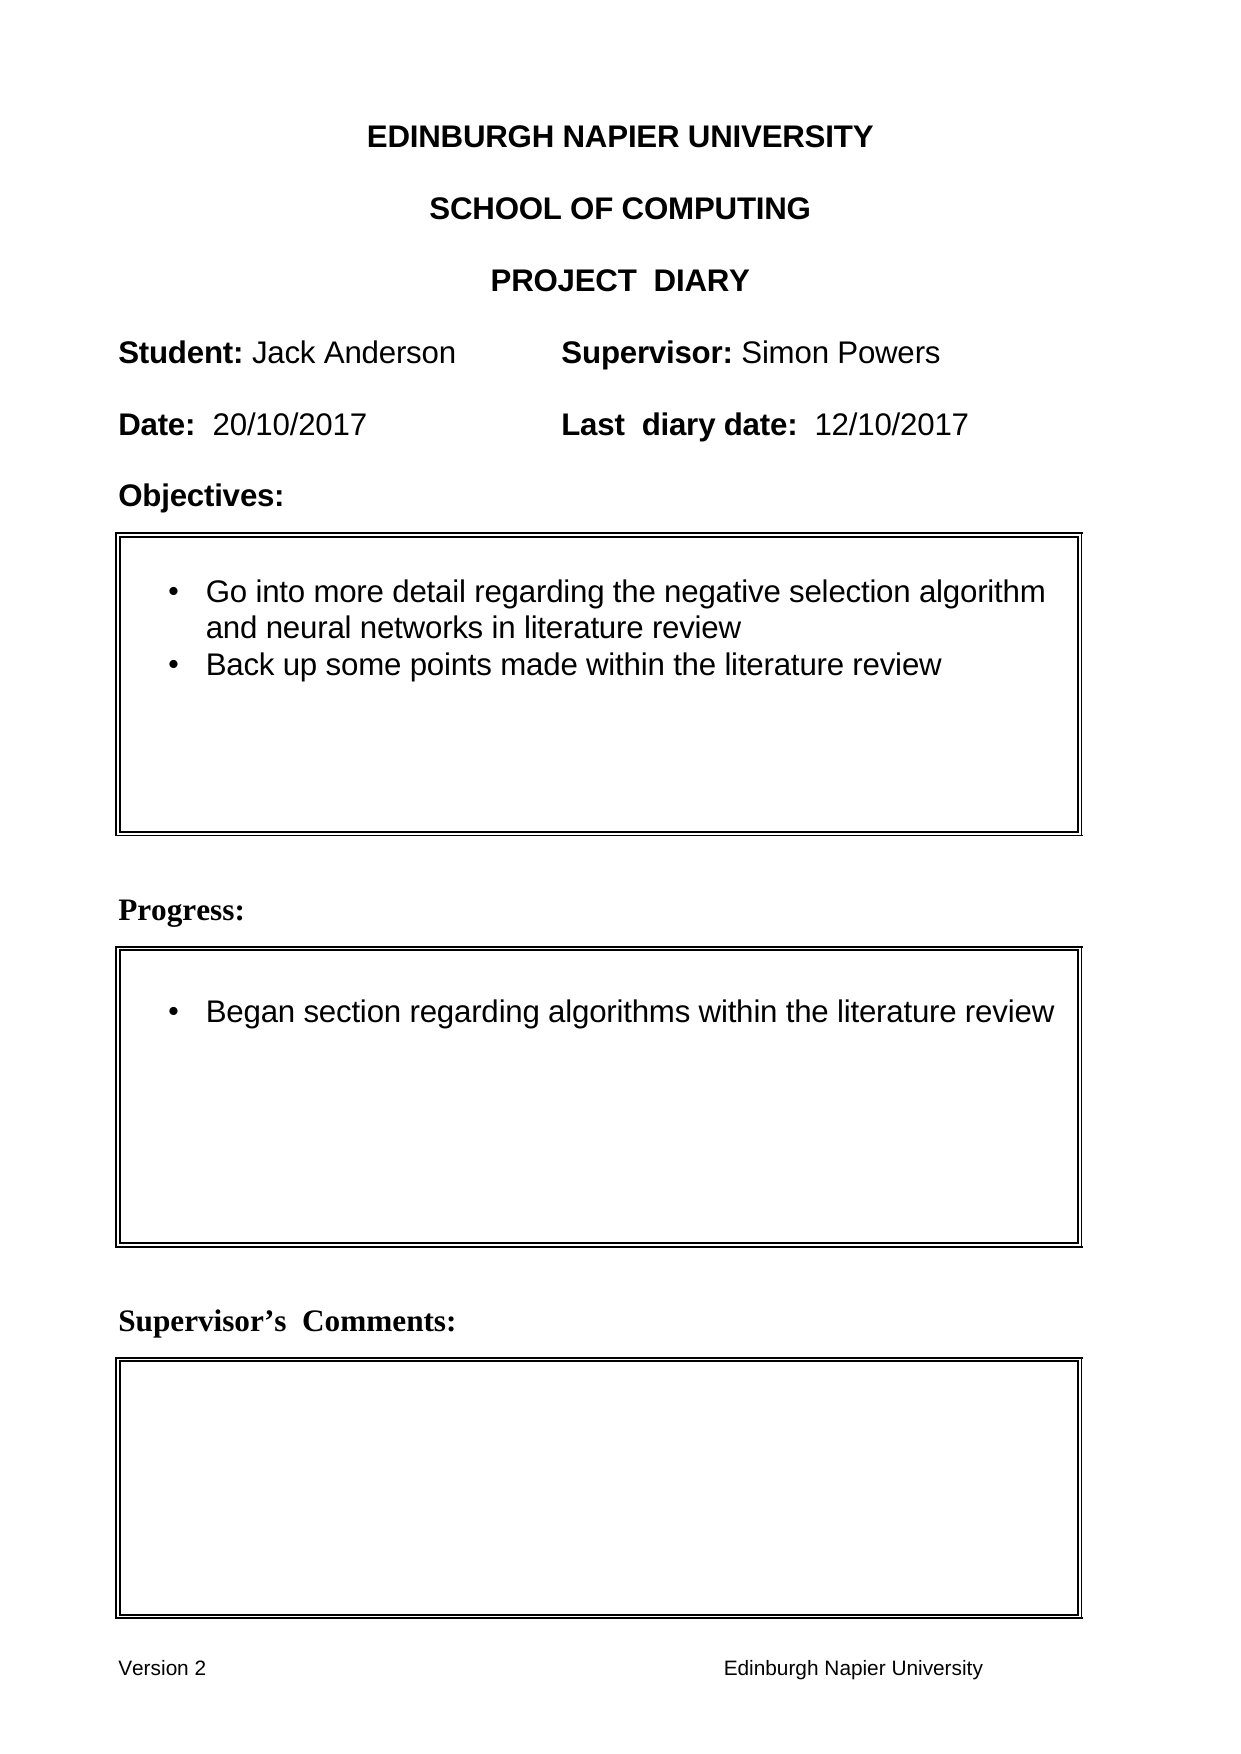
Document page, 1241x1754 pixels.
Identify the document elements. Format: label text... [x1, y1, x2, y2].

table_header Go into more detail regarding the negative selection algorithm and neural networks in literature review Back up some points made within the literature review [121, 538, 1077, 831]
text Supervisor’s Comments: [118, 1302, 1122, 1338]
subtitle EDINBURGH NAPIER UNIVERSITY [118, 118, 1122, 154]
text PROJECT DIARY [118, 262, 1122, 298]
text Progress: [118, 891, 1122, 927]
text SCHOOL OF COMPUTING [118, 190, 1122, 226]
text Objectives: [118, 477, 1122, 513]
text Student: Jack Anderson Supervisor: Simon Powers [118, 334, 1122, 370]
table_header Began section regarding algorithms within the literature review [121, 951, 1077, 1242]
text Date: 20/10/2017 Last diary date: 12/10/2017 [118, 406, 1122, 442]
table_header [121, 1362, 1077, 1614]
